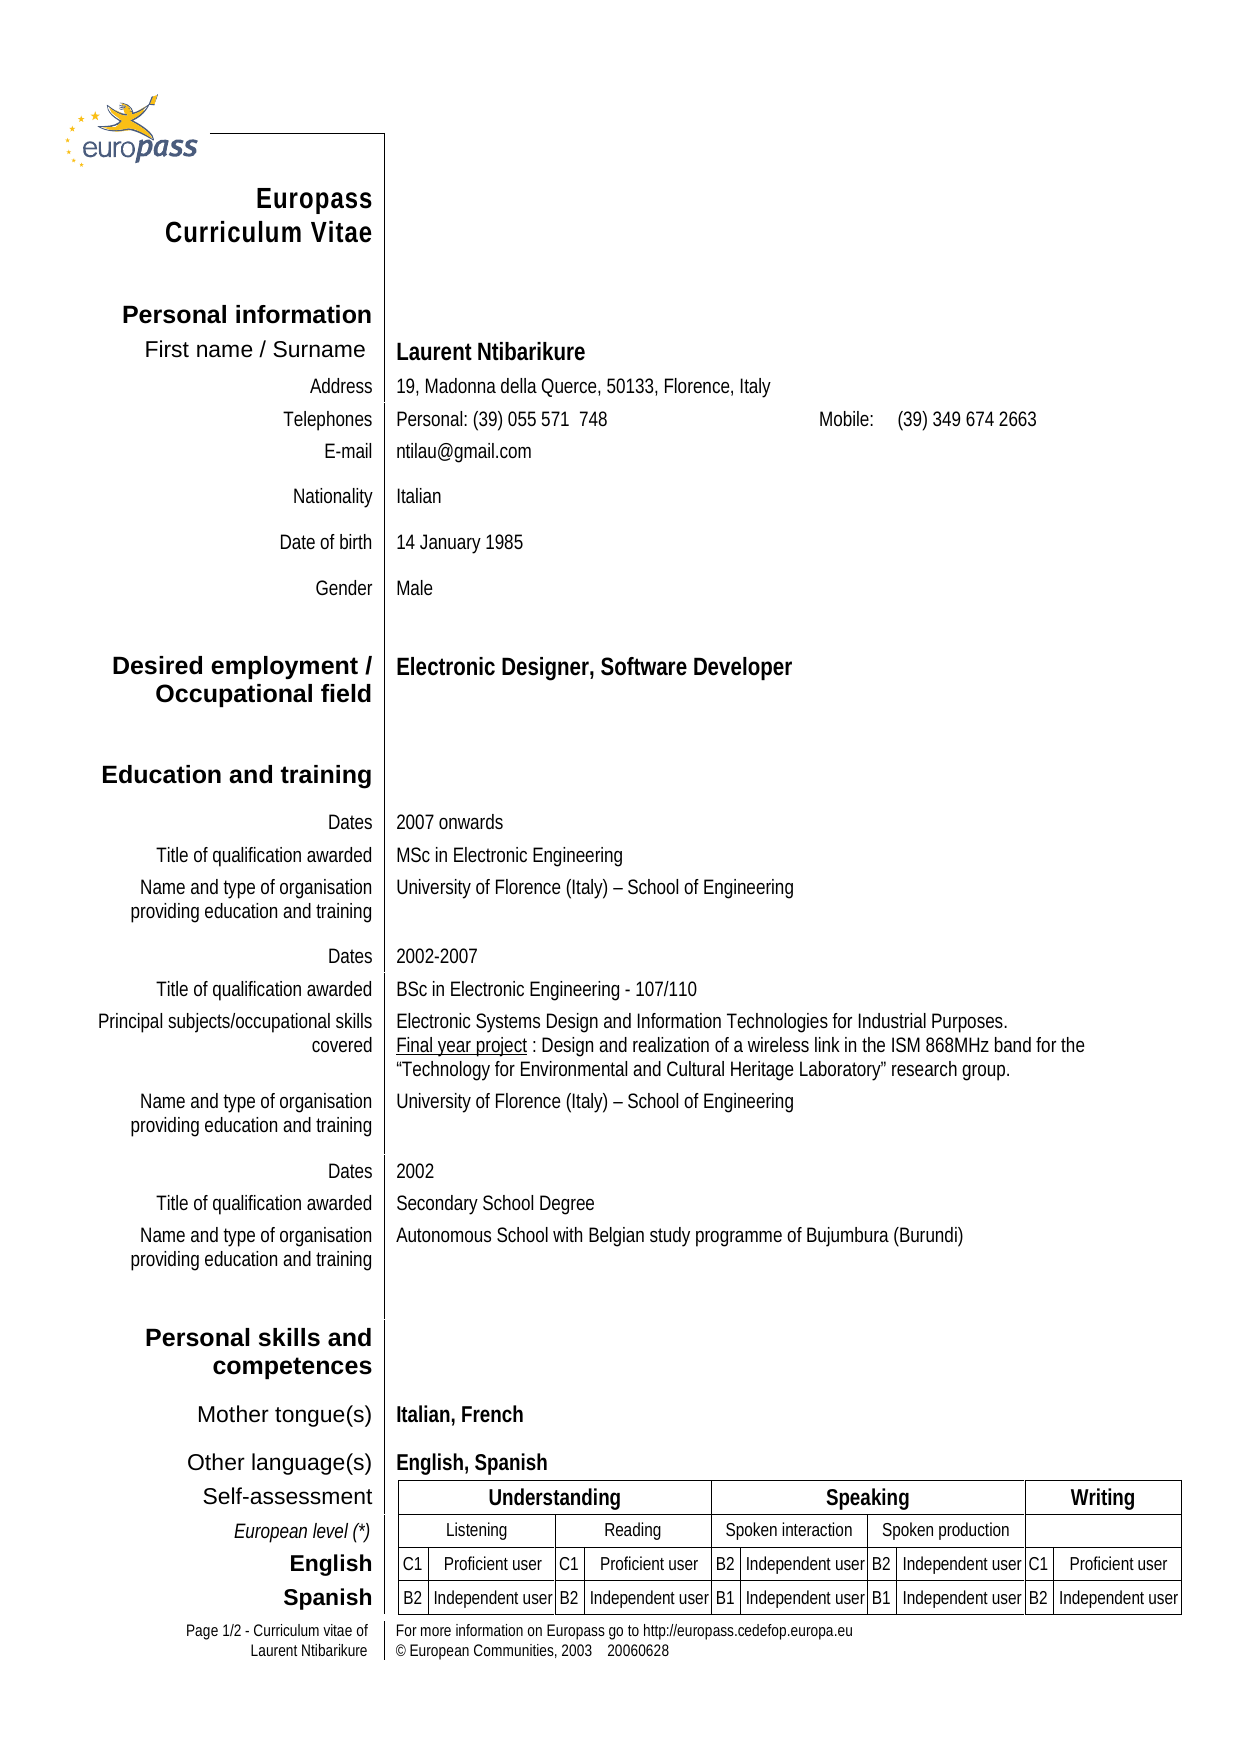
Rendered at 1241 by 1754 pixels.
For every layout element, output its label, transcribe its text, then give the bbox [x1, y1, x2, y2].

table_cell Dates [58, 940, 384, 972]
table_cell Italian [385, 480, 1181, 513]
table_cell 2007 onwards [385, 806, 1181, 838]
table_cell Personal skills and competences [58, 1320, 384, 1384]
table_cell [385, 927, 1181, 940]
table_cell BSc in Electronic Engineering - 107/110 [385, 973, 1181, 1005]
table_cell [58, 467, 384, 480]
table_cell Understanding [399, 1481, 711, 1514]
table_cell B1 [868, 1581, 896, 1614]
table_cell [385, 513, 1181, 526]
table_cell C1 [556, 1548, 584, 1580]
table_cell [385, 1141, 1181, 1154]
table_cell Gender [58, 572, 384, 604]
table_cell [385, 1547, 398, 1581]
table_cell Independent user [741, 1548, 867, 1580]
table_cell First name / Surname [58, 333, 384, 370]
table_cell [385, 712, 1181, 756]
table_cell Independent user [897, 1548, 1024, 1580]
table_cell Spoken production [868, 1515, 1024, 1547]
table_cell [385, 1581, 398, 1614]
table_cell [385, 1515, 398, 1547]
table_cell Personal information [58, 297, 384, 333]
table_cell Proficient user [429, 1548, 554, 1580]
table_cell Mother tongue(s) [58, 1397, 384, 1432]
table_cell [385, 297, 1181, 333]
table_cell B2 [712, 1548, 740, 1580]
table_cell Telephones [58, 403, 384, 435]
table_header [58, 168, 210, 177]
table_cell [58, 558, 384, 572]
table_cell Spoken interaction [712, 1515, 867, 1547]
table_cell Autonomous School with Belgian study programme of Bujumbura (Burundi) [385, 1219, 1181, 1275]
table_cell University of Florence (Italy) – School of Engineering [385, 871, 1181, 927]
table_cell 14 January 1985 [385, 526, 1181, 558]
table_cell English [58, 1547, 384, 1581]
table_cell [385, 558, 1181, 572]
table_cell [385, 756, 1181, 793]
table_cell [58, 793, 384, 806]
table_cell B2 [399, 1581, 428, 1614]
table_cell MSc in Electronic Engineering [385, 838, 1181, 871]
table_cell Listening [399, 1515, 554, 1547]
table_cell Reading [556, 1515, 711, 1547]
table_cell E-mail [58, 435, 384, 467]
table_cell 2002 [385, 1155, 1181, 1187]
table_cell [385, 1480, 398, 1514]
table_cell Name and type of organisation providing education and training [58, 1219, 384, 1275]
table_cell Spanish [58, 1581, 384, 1614]
table_cell Proficient user [1054, 1548, 1181, 1580]
table_cell Electronic Systems Design and Information Technologies for Industrial Purposes. Final year project : Design and realization of a wireless link in the ISM 868MHz band for the “Technology for Environmental and Cultural Heritage Laboratory” research group. [385, 1005, 1181, 1085]
table_cell Other language(s) [58, 1445, 384, 1480]
table_cell Name and type of organisation providing education and training [58, 1085, 384, 1141]
table_cell European level (*) [58, 1515, 384, 1547]
table_cell B2 [868, 1548, 896, 1580]
table_header [58, 89, 210, 167]
table_cell Independent user [585, 1581, 711, 1614]
table_cell Independent user [897, 1581, 1024, 1614]
table_cell Electronic Designer, Software Developer [385, 648, 1181, 712]
table_cell Date of birth [58, 526, 384, 558]
table_cell Independent user [429, 1581, 554, 1614]
table_cell Principal subjects/occupational skills covered [58, 1005, 384, 1085]
table_cell Address [58, 370, 384, 402]
table_cell [58, 1275, 384, 1319]
table_cell [385, 467, 1181, 480]
table_cell [58, 513, 384, 526]
table_cell Independent user [1054, 1581, 1181, 1614]
table_cell Laurent Ntibarikure [385, 333, 1181, 370]
table_cell Title of qualification awarded [58, 838, 384, 871]
table_cell [210, 134, 384, 177]
table_cell [385, 1432, 1181, 1445]
table_cell [385, 1384, 1181, 1397]
table_cell 2002-2007 [385, 940, 1181, 972]
table_cell Europass Curriculum Vitae [58, 177, 384, 253]
table_cell [58, 253, 384, 297]
table_cell Dates [58, 1155, 384, 1187]
table_cell Male [385, 572, 1181, 604]
table_cell ntilau@gmail.com [385, 435, 1181, 467]
table_cell (39) 349 674 2663 [886, 403, 1181, 435]
table_cell [385, 177, 1181, 253]
table_cell Education and training [58, 756, 384, 793]
table_cell Dates [58, 806, 384, 838]
table_cell Nationality [58, 480, 384, 513]
table_cell [58, 1141, 384, 1154]
table_cell [1026, 1515, 1181, 1547]
table_cell [58, 604, 384, 648]
table_cell 19, Madonna della Querce, 50133, Florence, Italy [385, 370, 1181, 402]
table_header [384, 89, 1181, 177]
table_cell [385, 1275, 1181, 1319]
table_cell [385, 793, 1181, 806]
table_cell Name and type of organisation providing education and training [58, 871, 384, 927]
table_cell [58, 712, 384, 756]
table_cell C1 [1026, 1548, 1053, 1580]
table_cell Speaking [712, 1481, 1024, 1514]
table_cell Writing [1026, 1481, 1181, 1514]
table_cell University of Florence (Italy) – School of Engineering [385, 1085, 1181, 1141]
table_cell Desired employment / Occupational field [58, 648, 384, 712]
table_cell Title of qualification awarded [58, 1187, 384, 1219]
table_cell C1 [399, 1548, 428, 1580]
table_cell Mobile: [680, 403, 886, 435]
table_cell Italian, French [385, 1397, 1181, 1432]
table_cell B1 [712, 1581, 740, 1614]
table_cell [58, 1432, 384, 1445]
table_cell [58, 1384, 384, 1397]
table_cell [385, 604, 1181, 648]
table_header [210, 89, 384, 133]
table_cell [385, 1320, 1181, 1384]
table_cell Proficient user [585, 1548, 711, 1580]
table_cell Title of qualification awarded [58, 973, 384, 1005]
table_cell [385, 253, 1181, 297]
table_cell Self-assessment [58, 1480, 384, 1514]
table_cell Secondary School Degree [385, 1187, 1181, 1219]
table_cell English, Spanish [385, 1445, 1181, 1480]
table_cell [58, 927, 384, 940]
table_cell B2 [1026, 1581, 1053, 1614]
table_cell Independent user [741, 1581, 867, 1614]
table_cell Personal: (39) 055 571 748 [385, 403, 679, 435]
table_cell B2 [556, 1581, 584, 1614]
